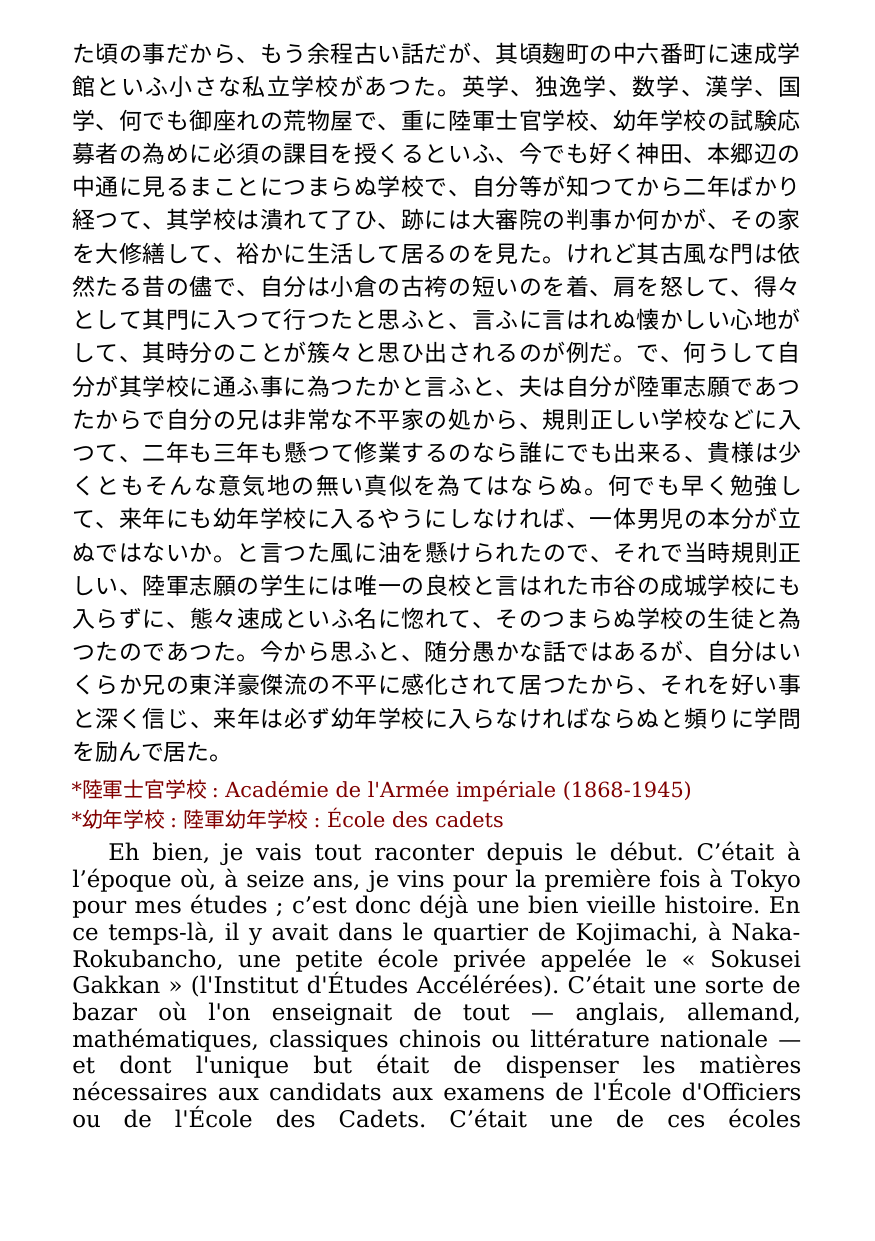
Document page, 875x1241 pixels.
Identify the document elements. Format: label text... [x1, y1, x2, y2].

text *幼年学校 : 陸軍幼年学校 : École des cadets [71, 803, 803, 833]
text *陸軍士官学校 : Académie de l'Armée impériale (1868-1945) [71, 773, 803, 803]
text た頃の事だから、もう余程古い話だが、其頃麹町の中六番町に速成学館といふ小さな私立学校があつた。英学、独逸学、数学、漢学、国学、何でも御座れの荒物屋で、重に陸軍士官学校、幼年学校の試験応募者の為めに必須の課目を授くるといふ、今でも好く神田、本郷辺の中通に見るまことにつまらぬ学校で、自分等が知つてから二年ばかり経つて、其学校は潰れて了ひ、跡には大審院の判事か何かが、その家を大修繕して、裕かに生活して居るのを見た。けれど其古風な門は依然たる昔の儘で、自分は小倉の古袴の短いのを着、肩を怒して、得々として其門に入つて行つたと思ふと、言ふに言はれぬ懐かしい心地がして、其時分のことが簇々と思ひ出されるのが例だ。で、何うして自分が其学校に通ふ事に為つたかと言ふと、夫は自分が陸軍志願であつたからで自分の兄は非常な不平家の処から、規則正しい学校などに入つて、二年も三年も懸つて修業するのなら誰にでも出来る、貴様は少くともそんな意気地の無い真似を為てはならぬ。何でも早く勉強して、来年にも幼年学校に入るやうにしなければ、一体男児の本分が立ぬではないか。と言つた風に油を懸けられたので、それで当時規則正しい、陸軍志願の学生には唯一の良校と言はれた市谷の成城学校にも入らずに、態々速成といふ名に惚れて、そのつまらぬ学校の生徒と為つたのであつた。今から思ふと、随分愚かな話ではあるが、自分はいくらか兄の東洋豪傑流の不平に感化されて居つたから、それを好い事と深く信じ、来年は必ず幼年学校に入らなければならぬと頻りに学問を励んで居た。 [72, 36, 802, 767]
text Eh bien, je vais tout raconter depuis le début. C’était à l’époque où, à seize ans, je vins pour la première fois à Tokyo pour mes études ; c’est donc déjà une bien vieille histoire. En ce temps-là, il y avait dans le quartier de Kojimachi, à Naka-Rokubancho, une petite école privée appelée le « Sokusei Gakkan » (l'Institut d'Études Accélérées). C’était une sorte de bazar où l'on enseignait de tout — anglais, allemand, mathématiques, classiques chinois ou littérature nationale — et dont l'unique but était de dispenser les matières nécessaires aux candidats aux examens de l'École d'Officiers ou de l'École des Cadets. C’était une de ces écoles [72, 839, 802, 1133]
